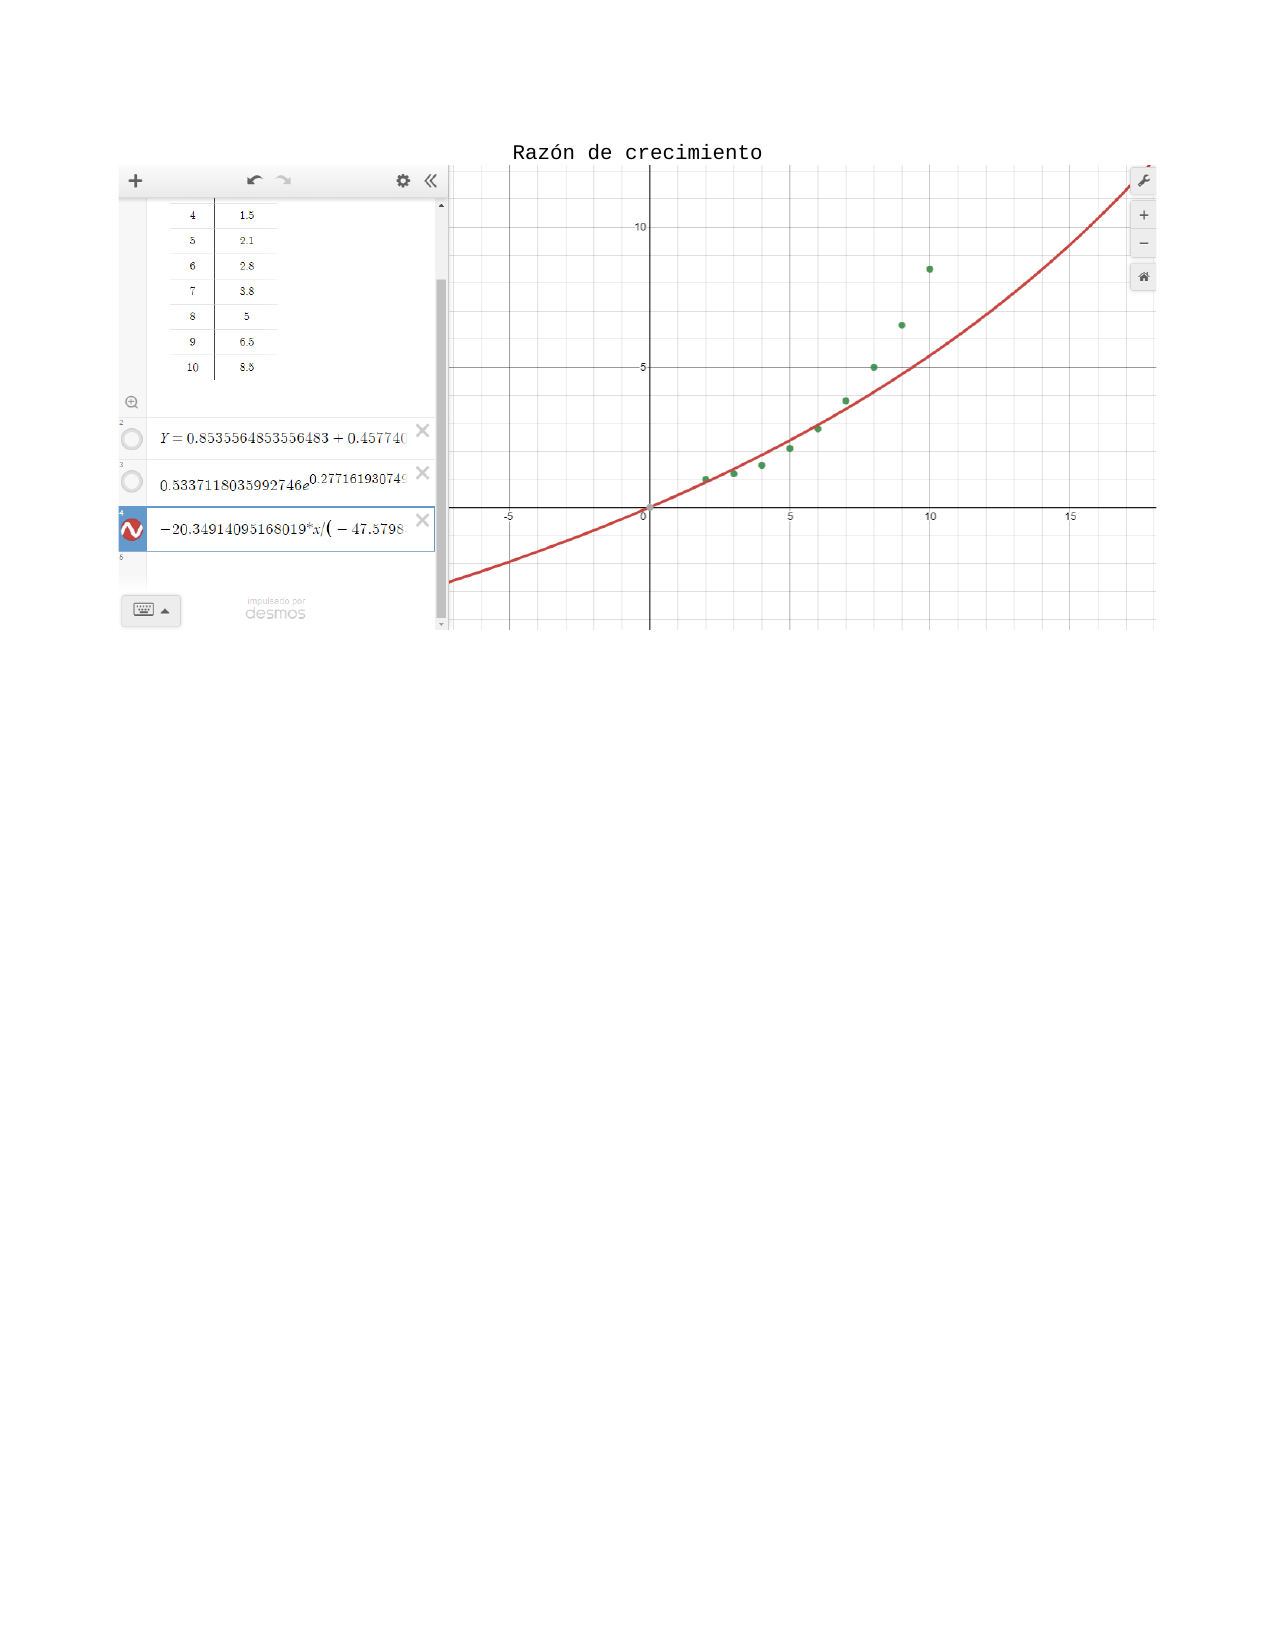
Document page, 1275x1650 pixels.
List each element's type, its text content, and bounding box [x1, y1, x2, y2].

text Razón de crecimiento [118, 142, 1157, 165]
